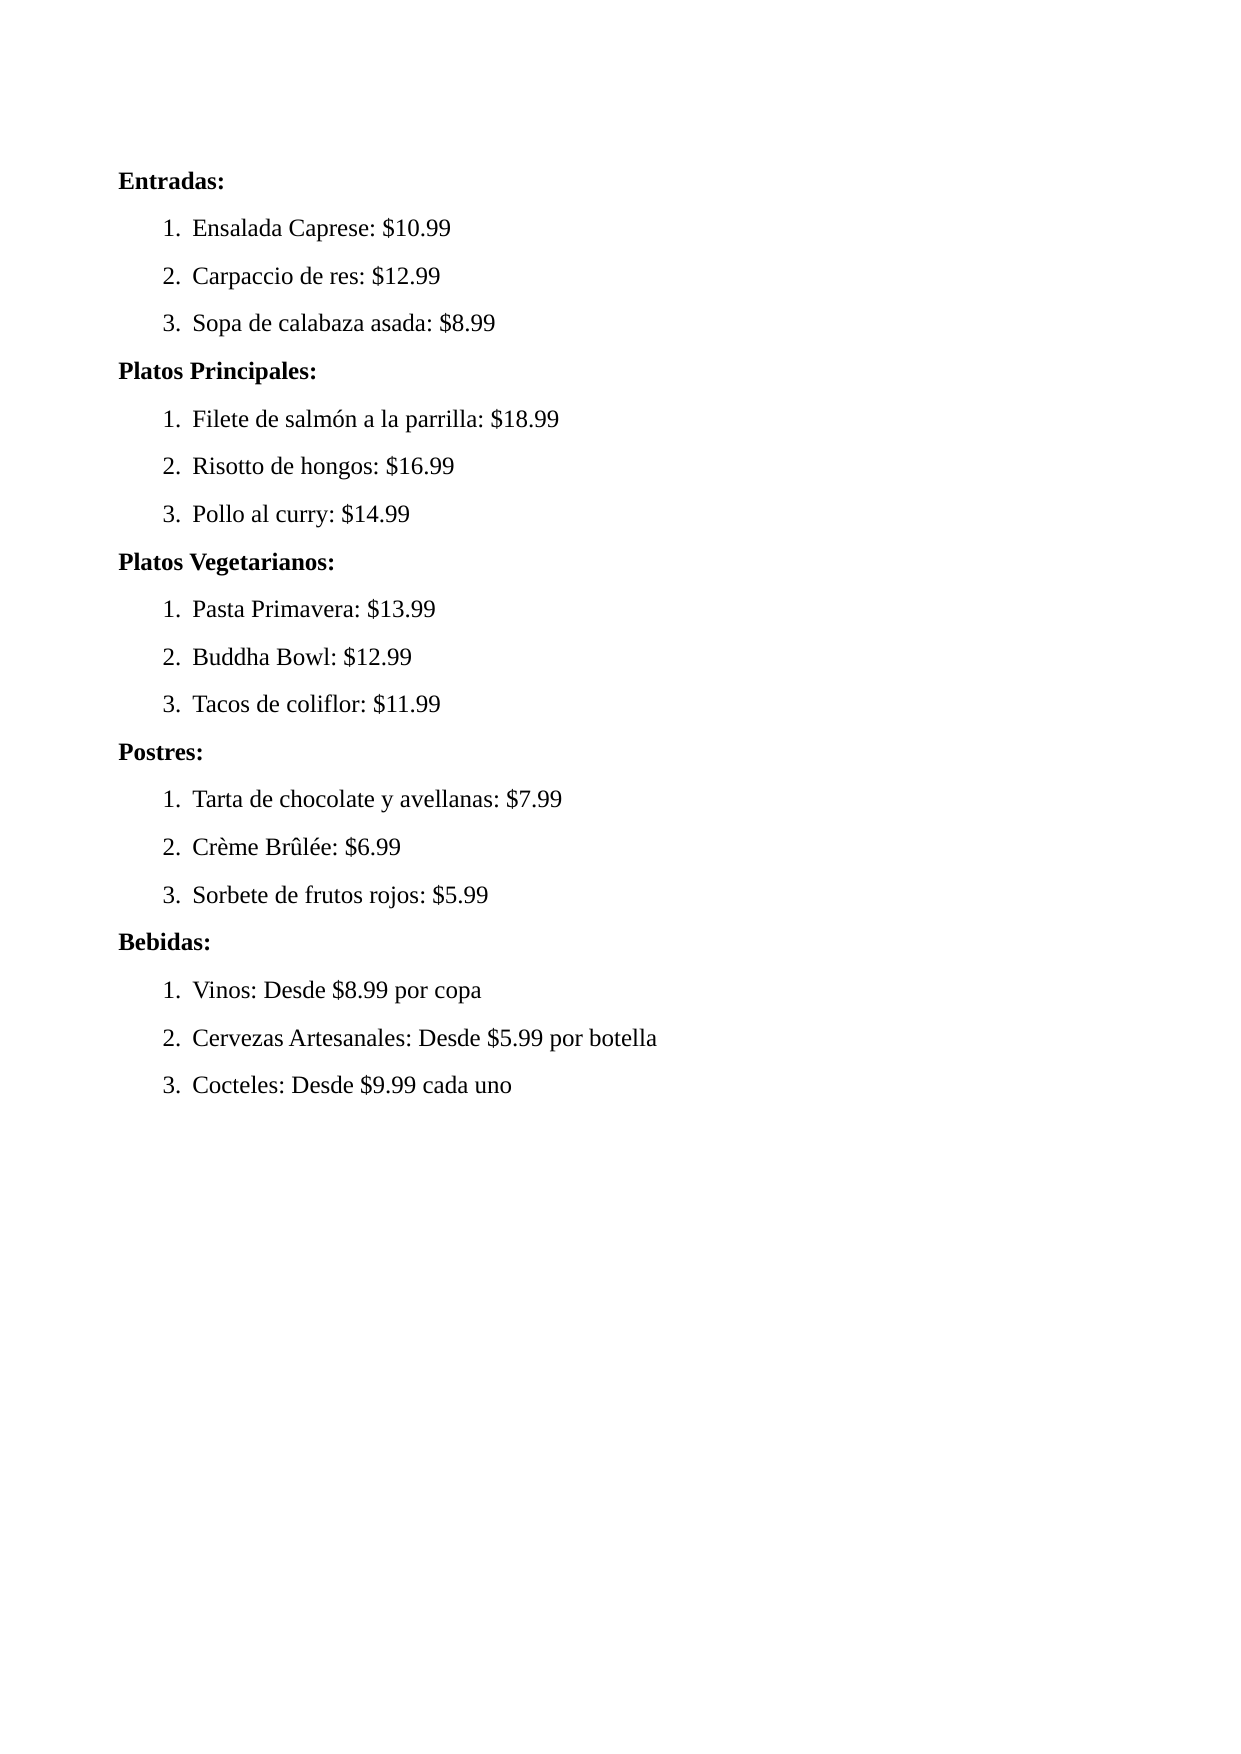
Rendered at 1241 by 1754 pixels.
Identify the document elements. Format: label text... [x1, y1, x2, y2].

list Filete de salmón a la parrilla: $18.99 [162, 404, 1122, 432]
list Crème Brûlée: $6.99 [162, 832, 1122, 861]
list Tarta de chocolate y avellanas: $7.99 [162, 784, 1122, 813]
list Risotto de hongos: $16.99 [162, 451, 1122, 480]
list Pasta Primavera: $13.99 [162, 594, 1122, 623]
list Sopa de calabaza asada: $8.99 [162, 308, 1122, 337]
list Cocteles: Desde $9.99 cada uno [162, 1070, 1122, 1099]
text Postres: [118, 737, 1122, 766]
list Tacos de coliflor: $11.99 [162, 689, 1122, 718]
text Platos Vegetarianos: [118, 547, 1122, 575]
list Vinos: Desde $8.99 por copa [162, 975, 1122, 1004]
list Buddha Bowl: $12.99 [162, 642, 1122, 671]
text Bebidas: [118, 927, 1122, 956]
list Sorbete de frutos rojos: $5.99 [162, 880, 1122, 908]
text Platos Principales: [118, 356, 1122, 385]
text Entradas: [118, 166, 1122, 194]
list Cervezas Artesanales: Desde $5.99 por botella [162, 1023, 1122, 1051]
list Carpaccio de res: $12.99 [162, 261, 1122, 290]
list Pollo al curry: $14.99 [162, 499, 1122, 528]
list Ensalada Caprese: $10.99 [162, 213, 1122, 242]
